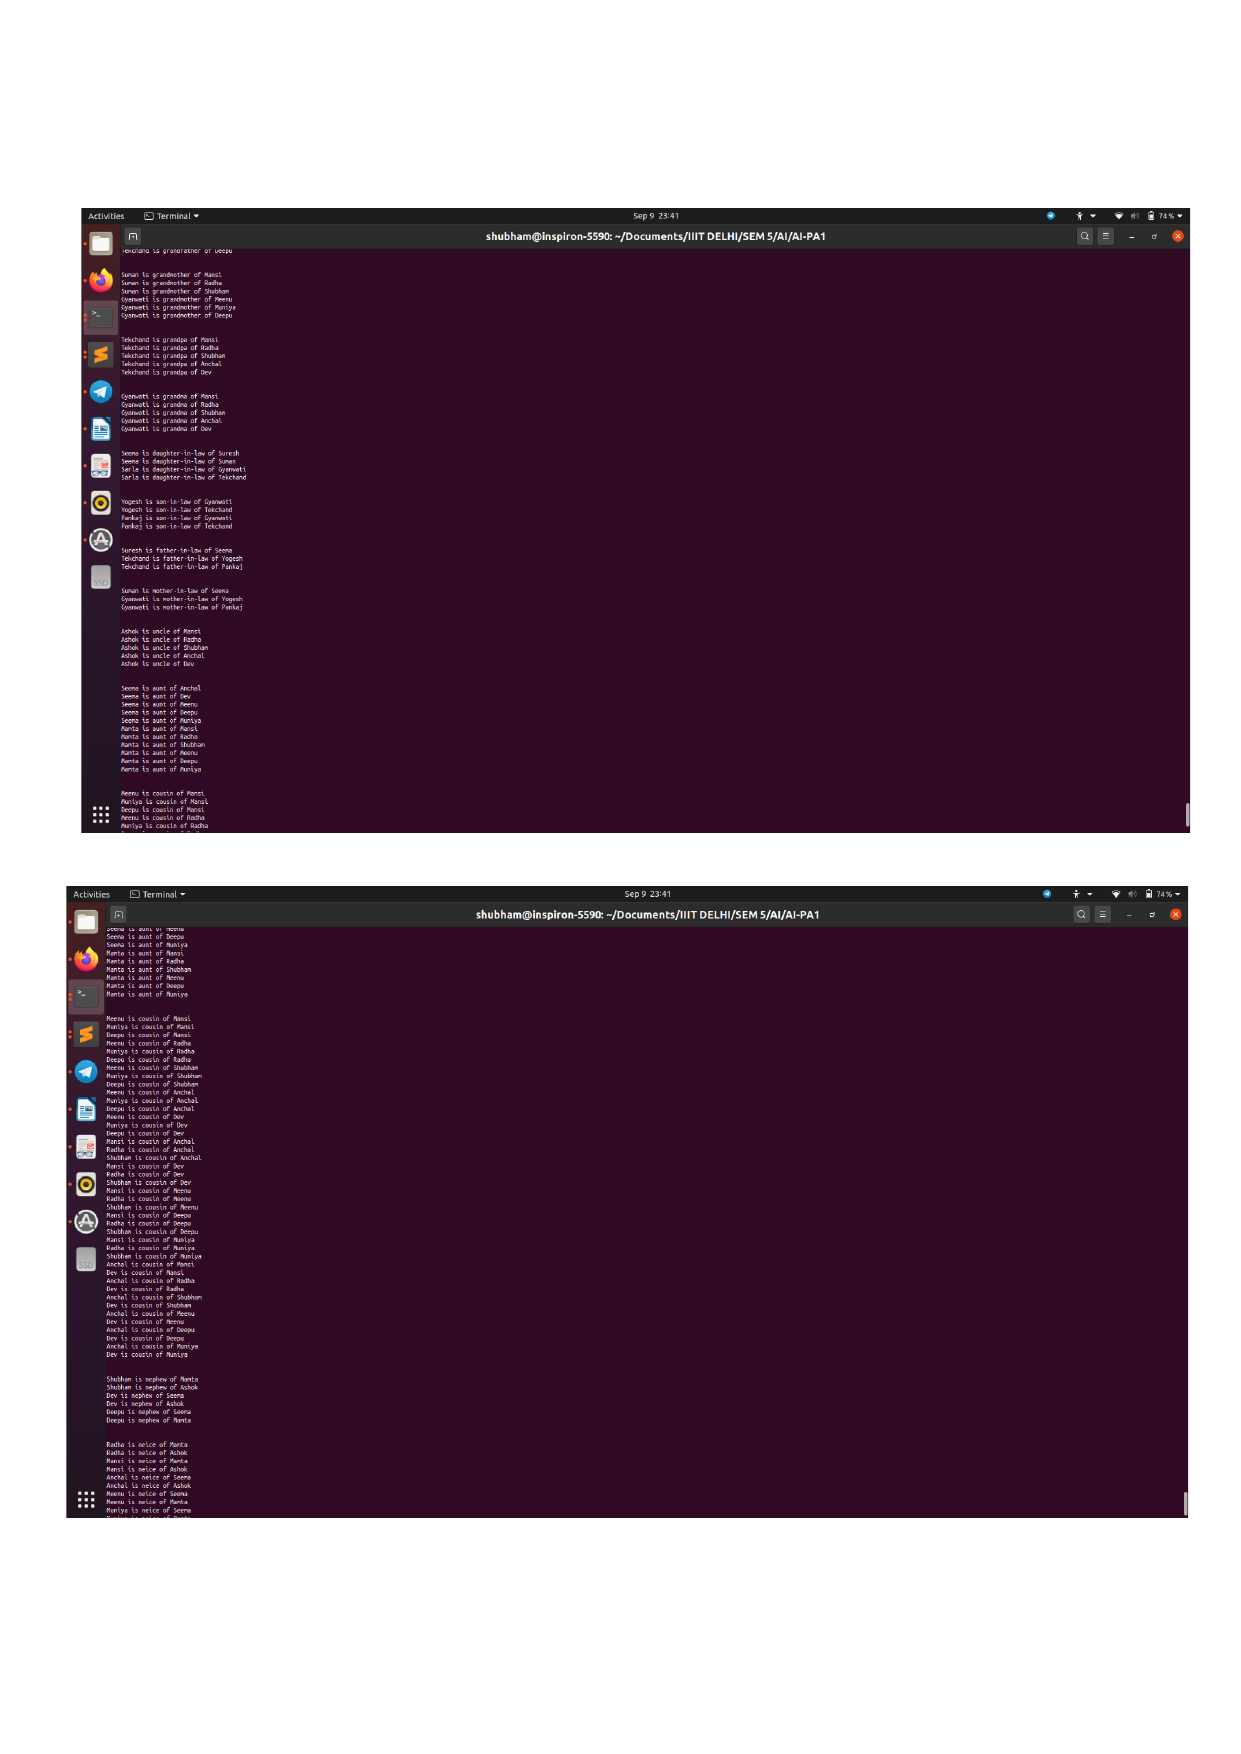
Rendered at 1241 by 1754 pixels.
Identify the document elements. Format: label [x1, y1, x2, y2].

picture [81, 208, 1191, 833]
picture [66, 886, 1189, 1518]
